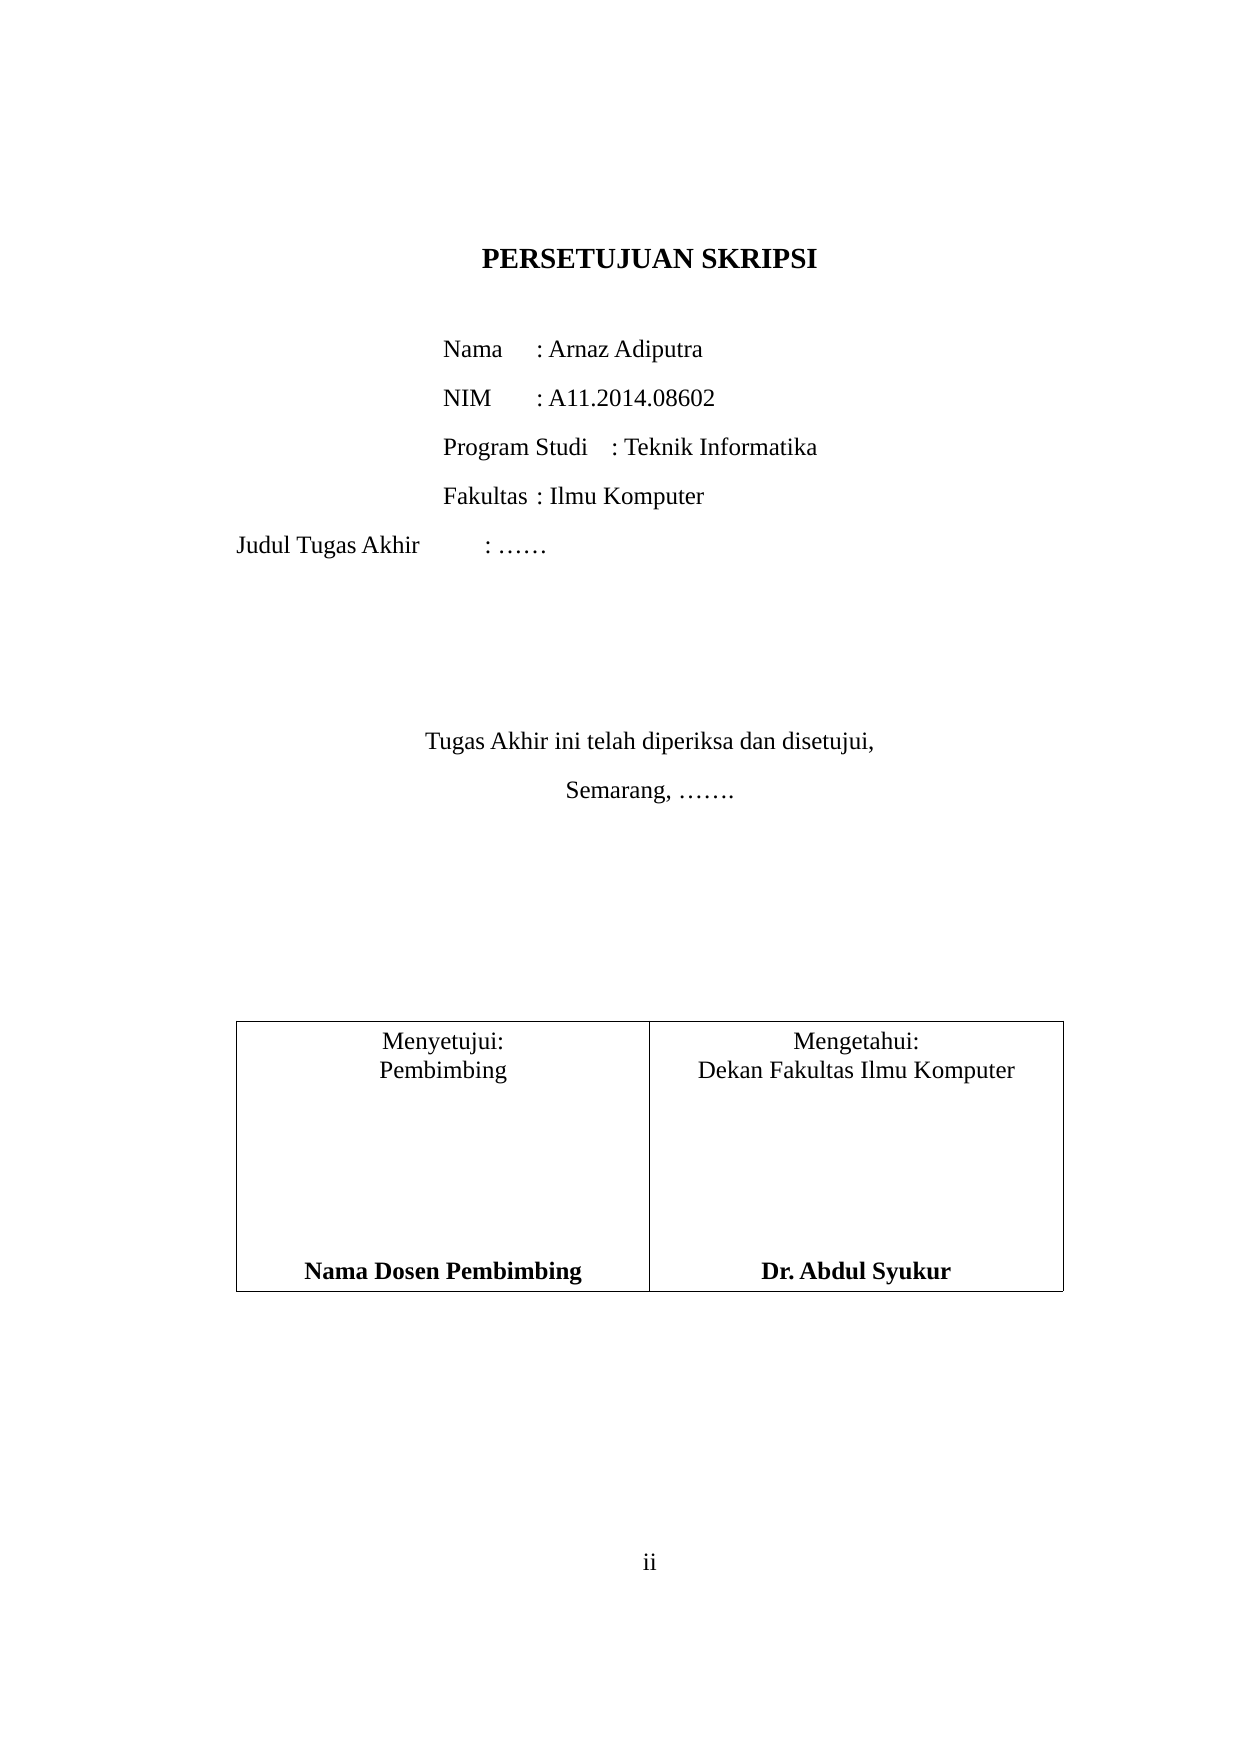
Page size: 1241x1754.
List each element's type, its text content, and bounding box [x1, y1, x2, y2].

text Tugas Akhir ini telah diperiksa dan disetujui, [236, 726, 1063, 755]
text Judul Tugas Akhir : …… [236, 530, 1063, 559]
text Program Studi : Teknik Informatika [384, 432, 1063, 461]
table_header Menyetujui: Pembimbing Nama Dosen Pembimbing [237, 1022, 649, 1291]
table_header Mengetahui: Dekan Fakultas Ilmu Komputer Dr. Abdul Syukur [650, 1022, 1063, 1291]
text Fakultas : Ilmu Komputer [384, 481, 1063, 509]
text NIM : A11.2014.08602 [384, 383, 1063, 411]
text persetujuan [236, 236, 1063, 241]
text Nama : Arnaz Adiputra [384, 334, 1063, 362]
subtitle PERSETUJUAN SKRIPSI [236, 241, 1063, 274]
text Semarang, ……. [236, 775, 1063, 804]
